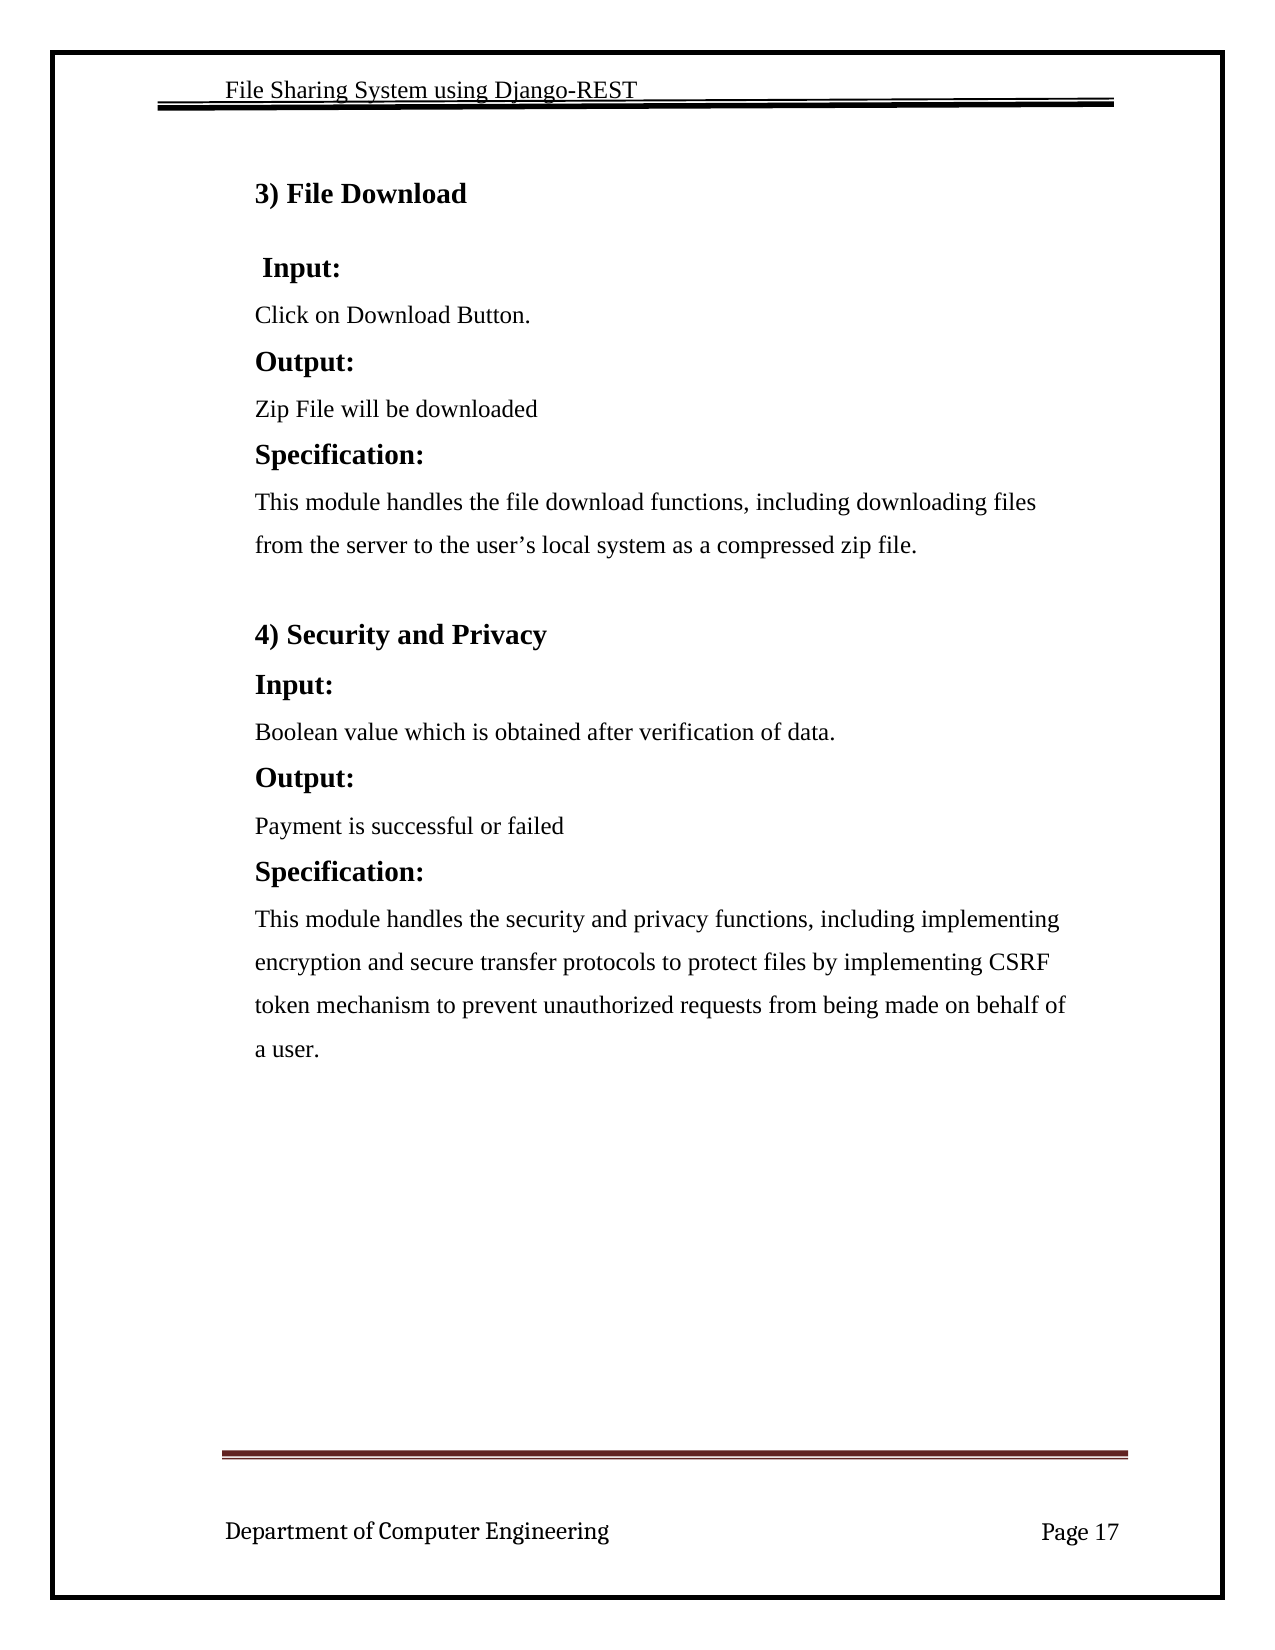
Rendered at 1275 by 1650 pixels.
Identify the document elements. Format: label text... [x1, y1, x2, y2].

text Zip File will be downloaded [254, 394, 1148, 423]
text File Sharing System using Django-REST [225, 75, 1148, 104]
subtitle Input: [254, 250, 624, 284]
subtitle Security and Privacy Input: [254, 617, 603, 701]
subtitle Specification: [254, 854, 1148, 888]
text This module handles the file download functions, including downloading files from the server to the user’s local system as a compressed zip file. [254, 487, 1054, 559]
text Boolean value which is obtained after verification of data. [254, 718, 1148, 746]
subtitle Specification: [254, 437, 1148, 471]
text Payment is successful or failed [254, 811, 1148, 839]
subtitle Output: [254, 344, 1148, 377]
text This module handles the security and privacy functions, including implementing encryption and secure transfer protocols to protect files by implementing CSRF token mechanism to prevent unauthorized requests from being made on behalf of a user. [254, 904, 1075, 1062]
subtitle File Download [254, 176, 624, 209]
text Click on Download Button. [254, 301, 1148, 329]
subtitle Output: [254, 761, 1148, 794]
